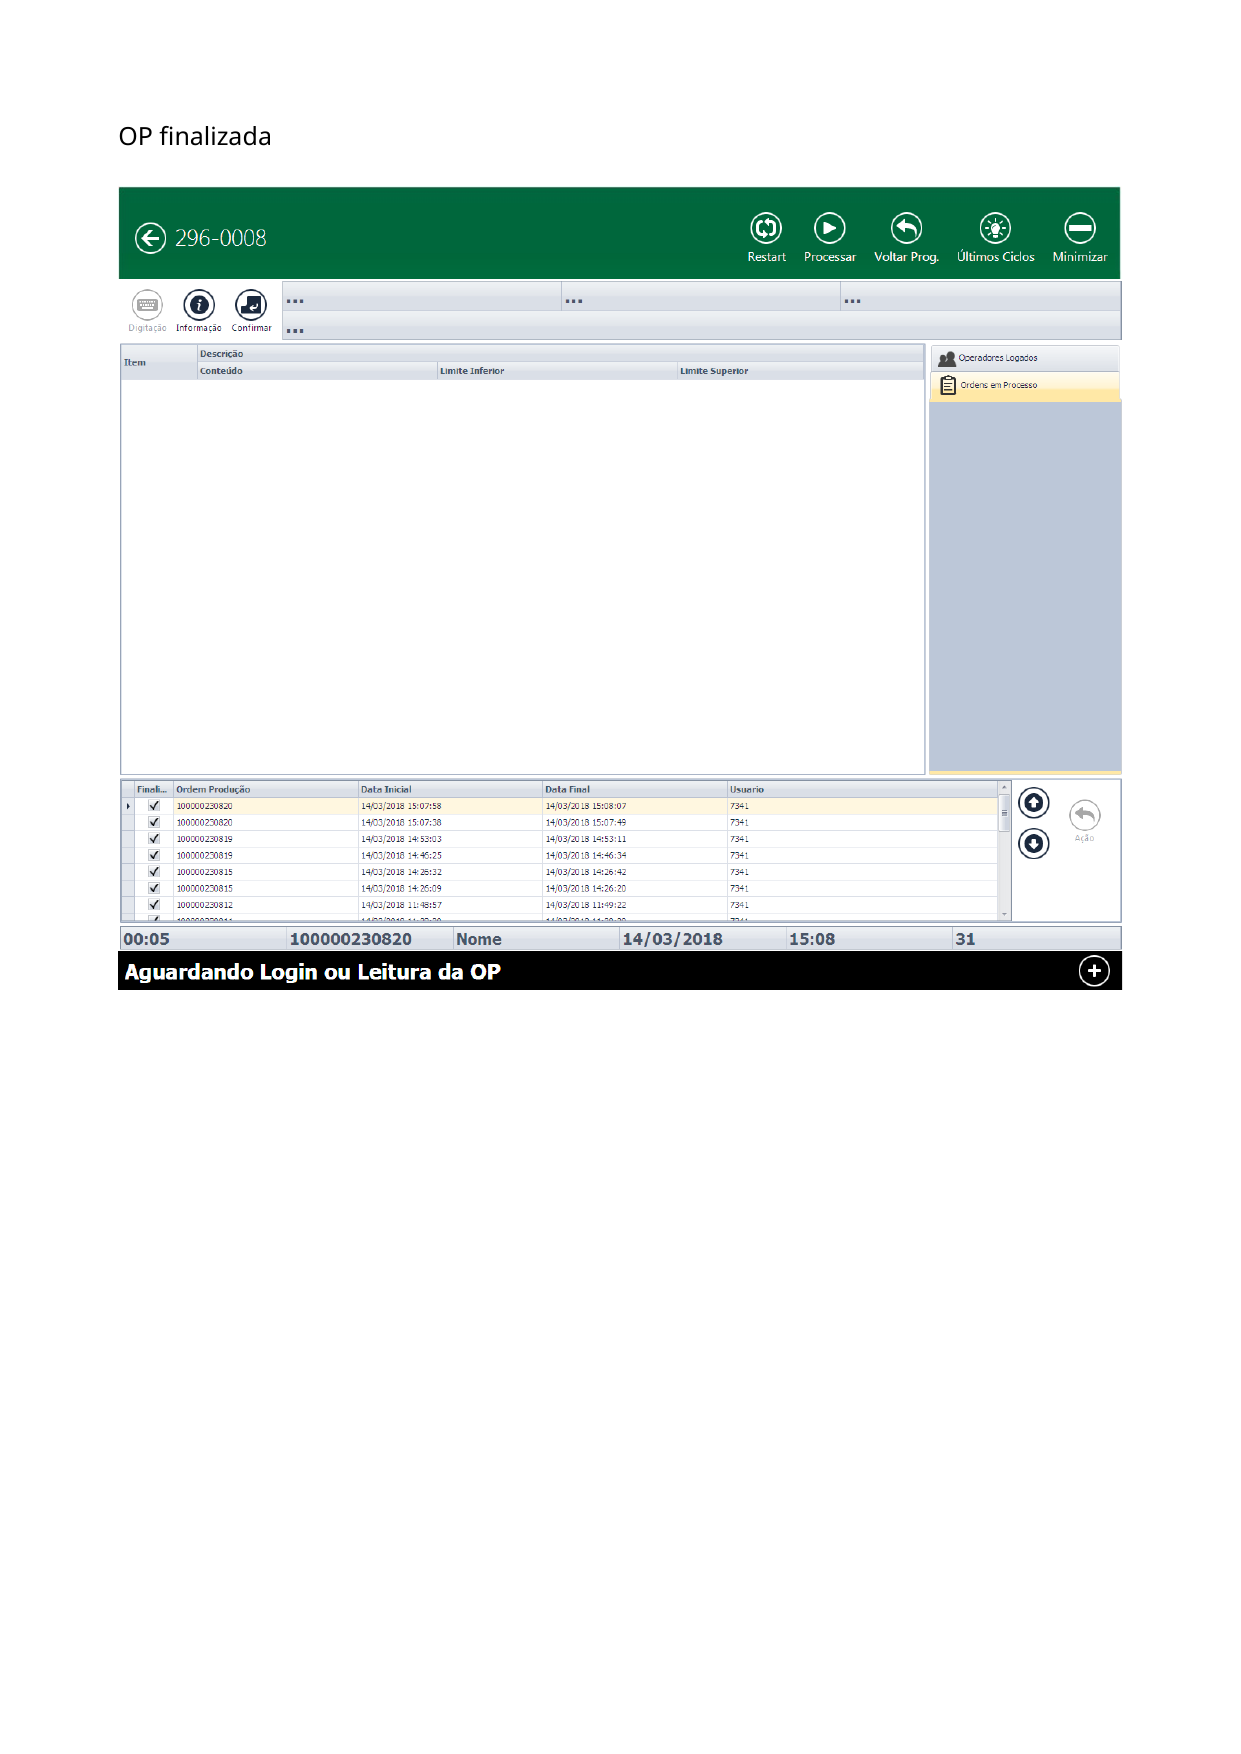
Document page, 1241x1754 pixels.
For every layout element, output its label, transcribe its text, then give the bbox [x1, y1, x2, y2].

text OP finalizada [118, 118, 1122, 152]
picture [118, 186, 1123, 990]
